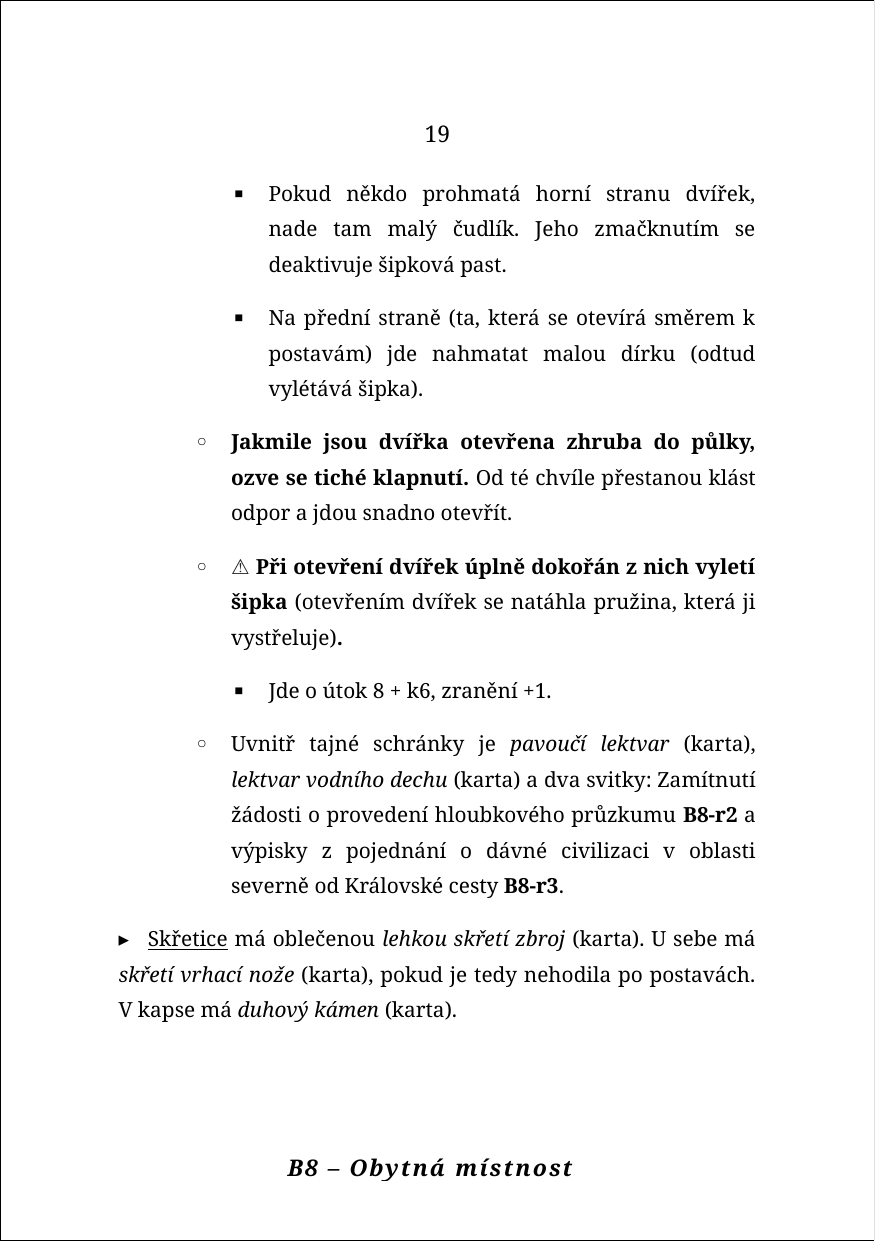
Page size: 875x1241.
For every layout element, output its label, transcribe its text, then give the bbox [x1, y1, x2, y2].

list Uvnitř tajné schránky je pavoučí lektvar (karta), lektvar vodního dechu (karta) a dva svitky: Zamítnutí žádosti o provedení hloubkového průzkumu B8-r2 a výpisky z pojednání o dávné civilizaci v oblasti severně od Královské cesty B8-r3. [193, 729, 756, 900]
text ▸ Skřetice má oblečenou lehkou skřetí zbroj (karta). U sebe má skřetí vrhací nože (karta), pokud je tedy nehodila po postavách. V kapse má duhový kámen (karta). [118, 924, 756, 1024]
list ⚠ Při otevření dvířek úplně dokořán z nich vyletí šipka (otevřením dvířek se natáhla pružina, která ji vystřeluje). [193, 552, 756, 651]
list Jakmile jsou dvířka otevřena zhruba do půlky, ozve se tiché klapnutí. Od té chvíle přestanou klást odpor a jdou snadno otevřít. [193, 427, 756, 527]
list Pokud někdo prohmatá horní stranu dvířek, nade tam malý čudlík. Jeho zmačknutím se deaktivuje šipková past. [231, 179, 756, 278]
list Jde o útok 8 + k6, zranění +1. [231, 676, 756, 704]
list Na přední straně (ta, která se otevírá směrem k postavám) jde nahmatat malou dírku (odtud vylétává šipka). [231, 303, 756, 403]
